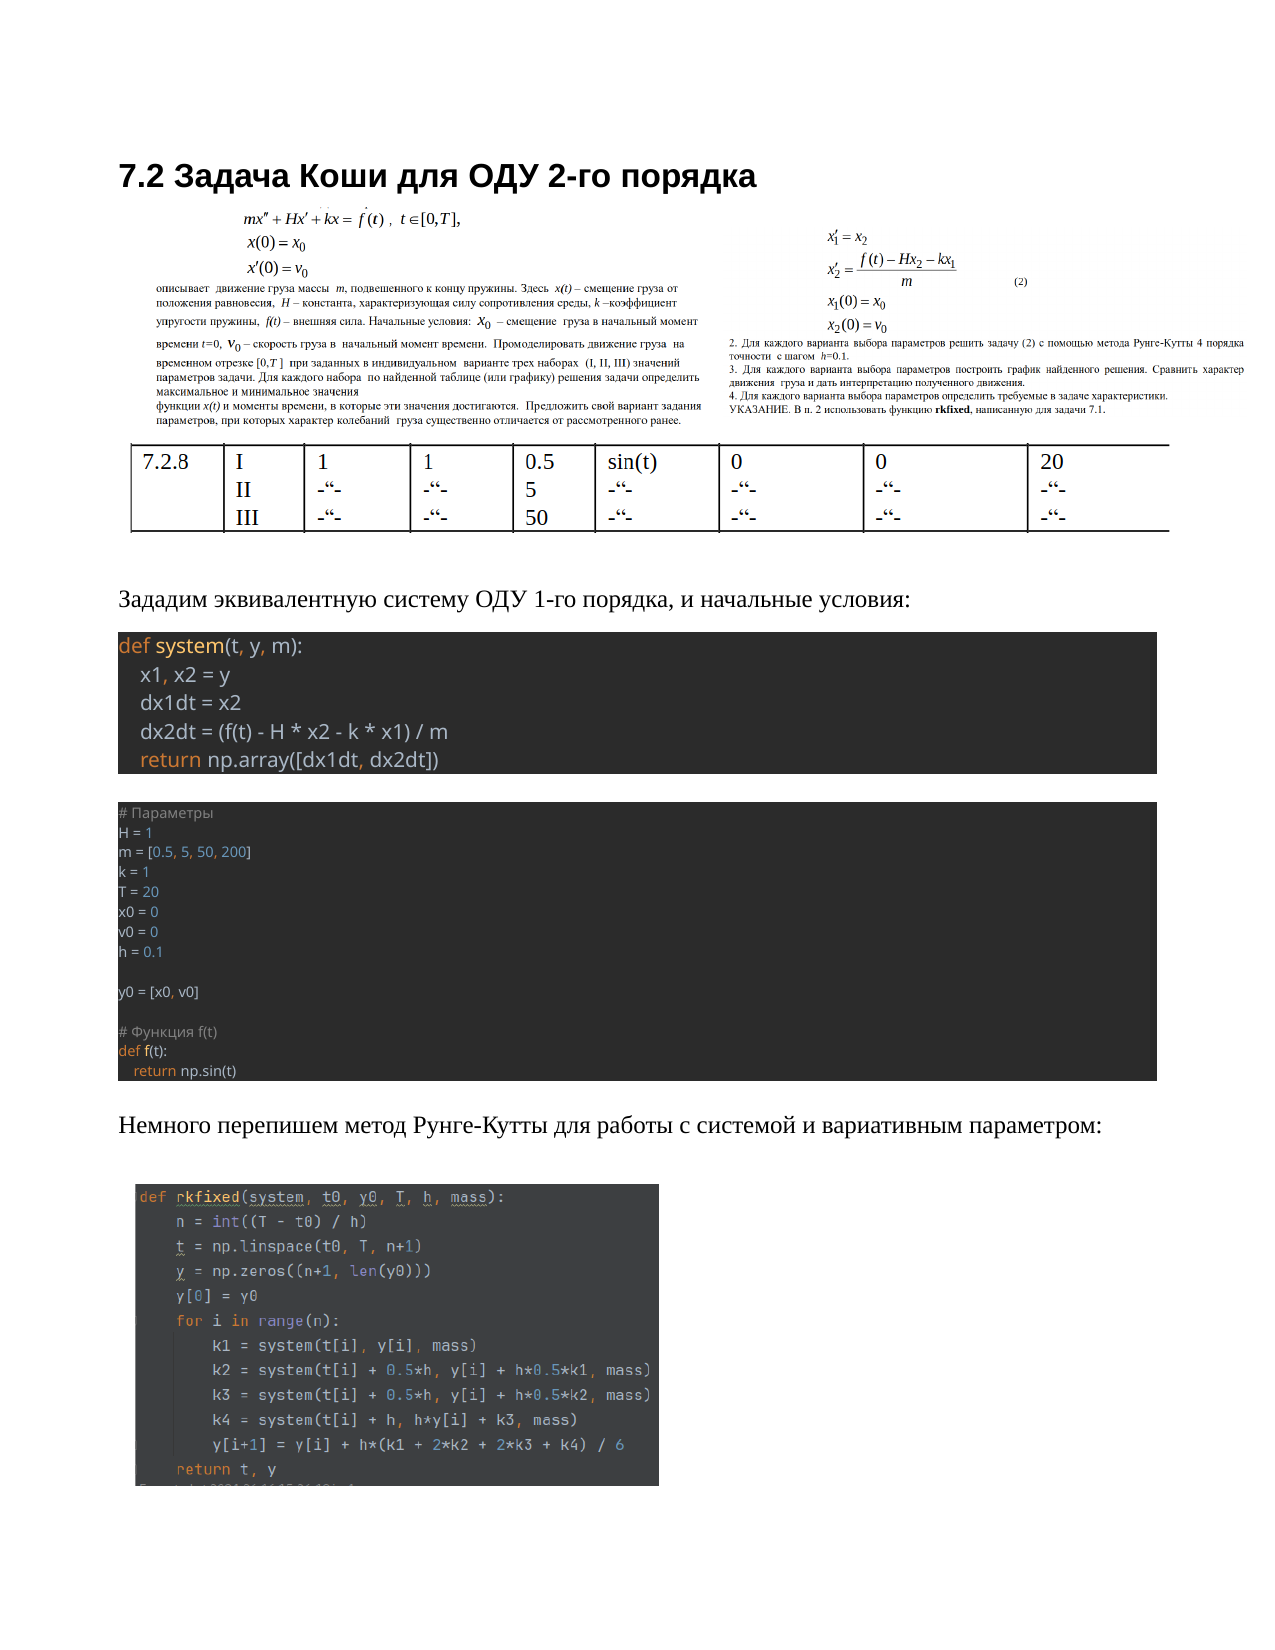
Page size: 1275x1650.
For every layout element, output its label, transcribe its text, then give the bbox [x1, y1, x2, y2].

text Зададим эквивалентную систему ОДУ 1-го порядка, и начальные условия: [118, 584, 1157, 613]
subtitle 7.2 Задача Коши для ОДУ 2-го порядка [118, 118, 1157, 195]
text # Параметры H = 1 m = [0.5, 5, 50, 200] k = 1 T = 20 x0 = 0 v0 = 0 h = 0.1 y0 = [x0, v0] # Функция f(t) def f(t): return np.sin(t) [118, 802, 1157, 1081]
picture [146, 207, 1248, 430]
text def system(t, y, m): x1, x2 = y dx1dt = x2 dx2dt = (f(t) - H * x2 - k * x1) / m return np.array([dx1dt, dx2dt]) [118, 632, 1157, 774]
picture [135, 1184, 659, 1486]
picture [130, 443, 1170, 533]
text Немного перепишем метод Рунге-Кутты для работы с системой и вариативным параметром: [118, 1110, 1157, 1138]
